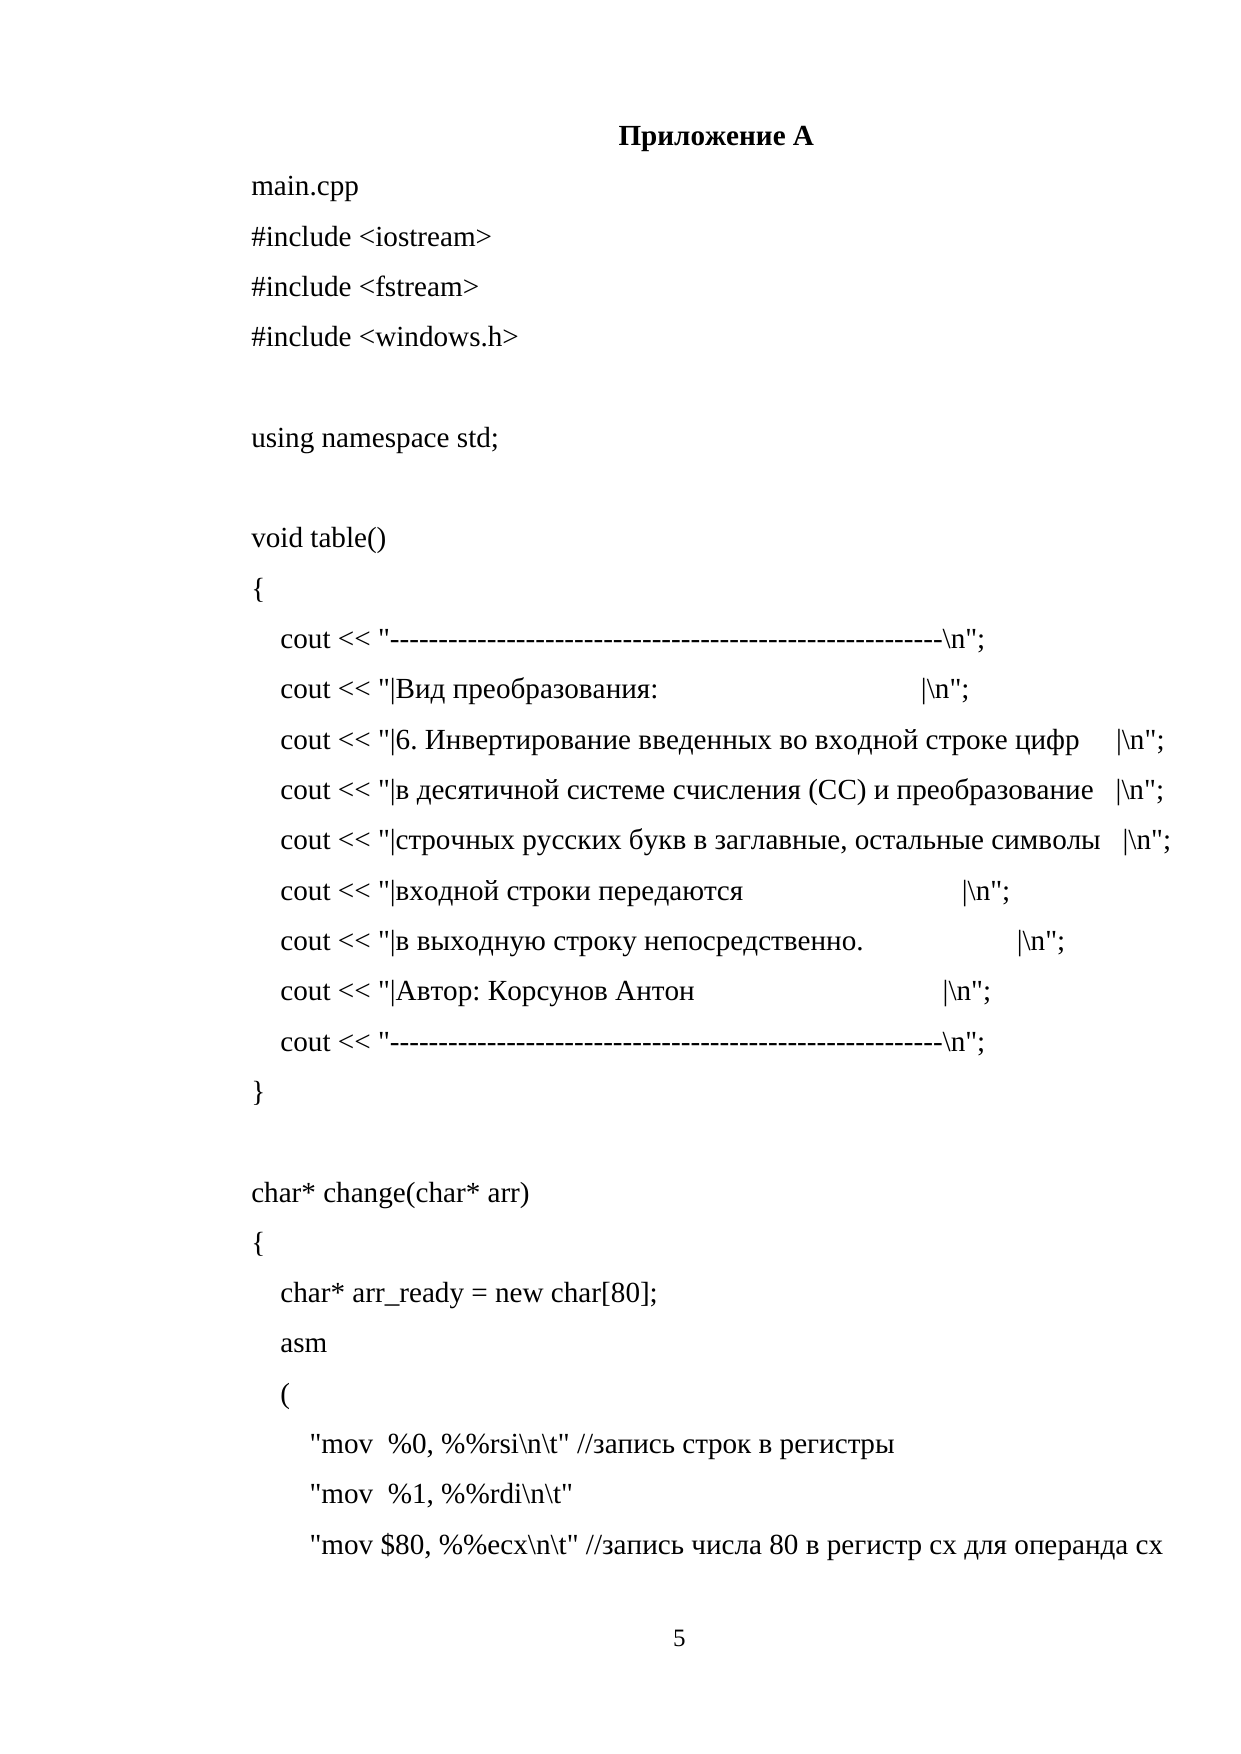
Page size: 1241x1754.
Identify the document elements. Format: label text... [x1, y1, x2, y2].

text asm [177, 1326, 1181, 1359]
text "mov $80, %%ecx\n\t" //запись числа 80 в регистр cx для операнда cx [177, 1527, 1181, 1560]
text void table() [177, 521, 1181, 554]
text cout << "|в десятичной системе счисления (СС) и преобразование |\n"; [177, 772, 1181, 806]
text cout << "|Вид преобразования: |\n"; [177, 672, 1181, 705]
text cout << "|Автор: Корсунов Антон |\n"; [177, 973, 1181, 1007]
text using namespace std; [177, 420, 1181, 453]
text { [177, 571, 1181, 604]
text cout << "|строчных русских букв в заглавные, остальные символы |\n"; [177, 822, 1181, 856]
text } [177, 1074, 1181, 1108]
text Приложение А [177, 118, 1181, 152]
text cout << "|6. Инвертирование введенных во входной строке цифр |\n"; [177, 722, 1181, 755]
text #include <windows.h> [177, 319, 1181, 353]
text main.сpp [177, 168, 1181, 202]
text "mov %0, %%rsi\n\t" //запись строк в регистры [177, 1426, 1181, 1460]
text cout << "|в выходную строку непосредственно. |\n"; [177, 923, 1181, 957]
text char* change(char* arr) [177, 1175, 1181, 1208]
text cout << "---------------------------------------------------------\n"; [177, 1024, 1181, 1057]
text cout << "|входной строки передаются |\n"; [177, 873, 1181, 906]
text #include <fstream> [177, 269, 1181, 303]
text cout << "---------------------------------------------------------\n"; [177, 621, 1181, 655]
text { [177, 1225, 1181, 1258]
text ( [177, 1376, 1181, 1409]
text "mov %1, %%rdi\n\t" [177, 1477, 1181, 1510]
text char* arr_ready = new char[80]; [177, 1275, 1181, 1309]
text #include <iostream> [177, 219, 1181, 252]
